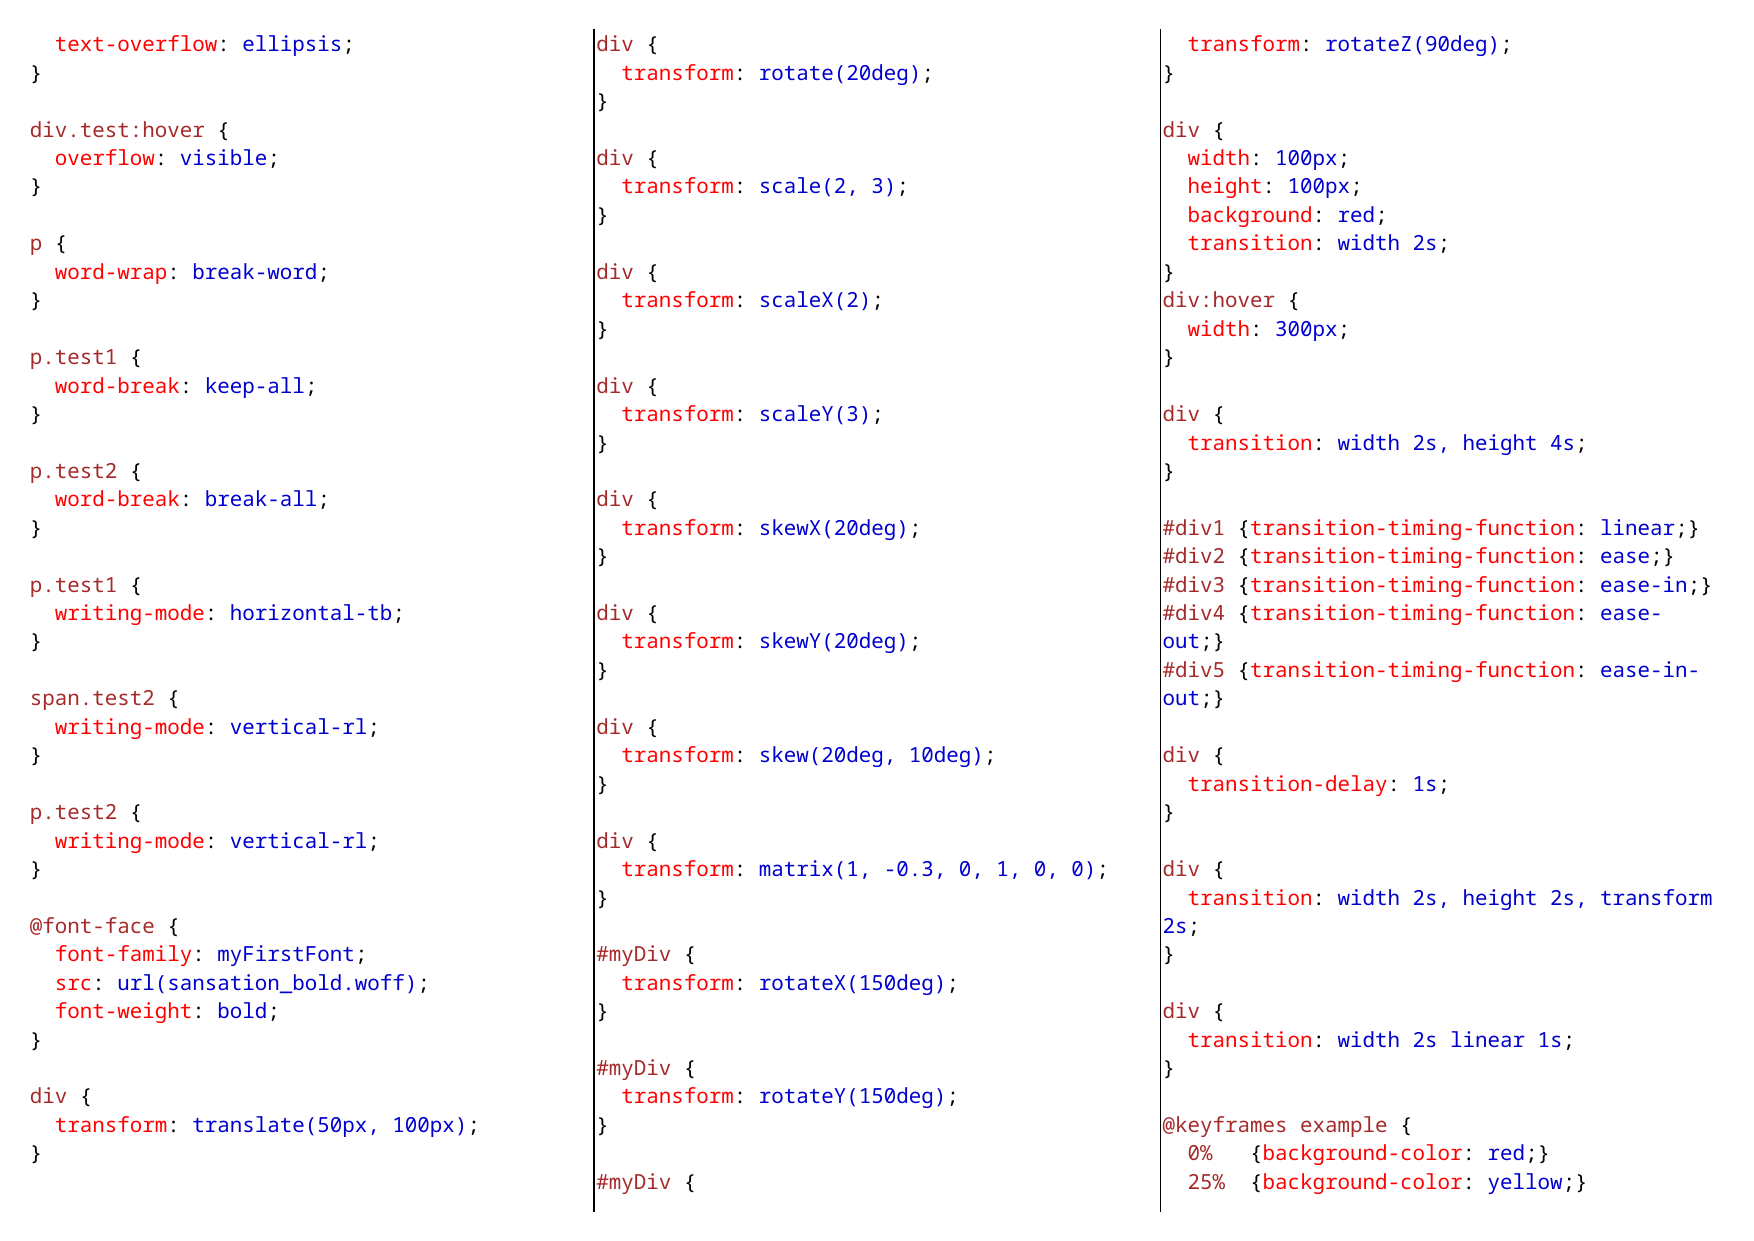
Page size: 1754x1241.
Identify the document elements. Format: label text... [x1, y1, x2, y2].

text transform: rotateZ(90deg); } [1162, 29, 1724, 86]
text div { transform: translate(50px, 100px); } [29, 1082, 591, 1167]
text div { transition-delay: 1s; } [1162, 740, 1724, 826]
text div { transform: skewX(20deg); } [596, 484, 1158, 570]
text div { transition: width 2s linear 1s; } [1162, 996, 1724, 1082]
text div { transform: skewY(20deg); } [596, 598, 1158, 683]
text @keyframes example { 0% {background-color: red;} 25% {background-color: yellow;} [1162, 1110, 1724, 1195]
text div { transform: matrix(1, -0.3, 0, 1, 0, 0); } [596, 826, 1158, 911]
text p.test1 { word-break: keep-all; } p.test2 { word-break: break-all; } [29, 342, 591, 541]
text #myDiv { transform: rotateX(150deg); } [596, 939, 1158, 1025]
text #div1 {transition-timing-function: linear;} #div2 {transition-timing-function: ease;} #div3 {transition-timing-function: ease-in;} #div4 {transition-timing-function: ease-out;} #div5 {transition-timing-function: ease-in-out;} [1162, 513, 1724, 712]
text div.test:hover { overflow: visible; } [29, 115, 591, 200]
text div { transform: rotate(20deg); } [596, 29, 1158, 115]
text p.test1 { writing-mode: horizontal-tb; } span.test2 { writing-mode: vertical-rl; } p.test2 { writing-mode: vertical-rl; } [29, 570, 591, 883]
text #myDiv { [596, 1167, 1158, 1195]
text div { width: 100px; height: 100px; background: red; transition: width 2s; } [1162, 115, 1724, 285]
text @font-face { font-family: myFirstFont; src: url(sansation_bold.woff); font-weight: bold; } [29, 911, 591, 1053]
text div { transform: scaleX(2); } [596, 257, 1158, 342]
text text-overflow: ellipsis; } [29, 29, 591, 86]
text p { word-wrap: break-word; } [29, 228, 591, 314]
text #myDiv { transform: rotateY(150deg); } [596, 1053, 1158, 1138]
text div { transform: scaleY(3); } [596, 371, 1158, 456]
text div:hover { width: 300px; } [1162, 285, 1724, 371]
text div { transition: width 2s, height 4s; } [1162, 399, 1724, 484]
text div { transition: width 2s, height 2s, transform 2s; } [1162, 854, 1724, 968]
text div { transform: skew(20deg, 10deg); } [596, 712, 1158, 797]
text div { transform: scale(2, 3); } [596, 143, 1158, 228]
